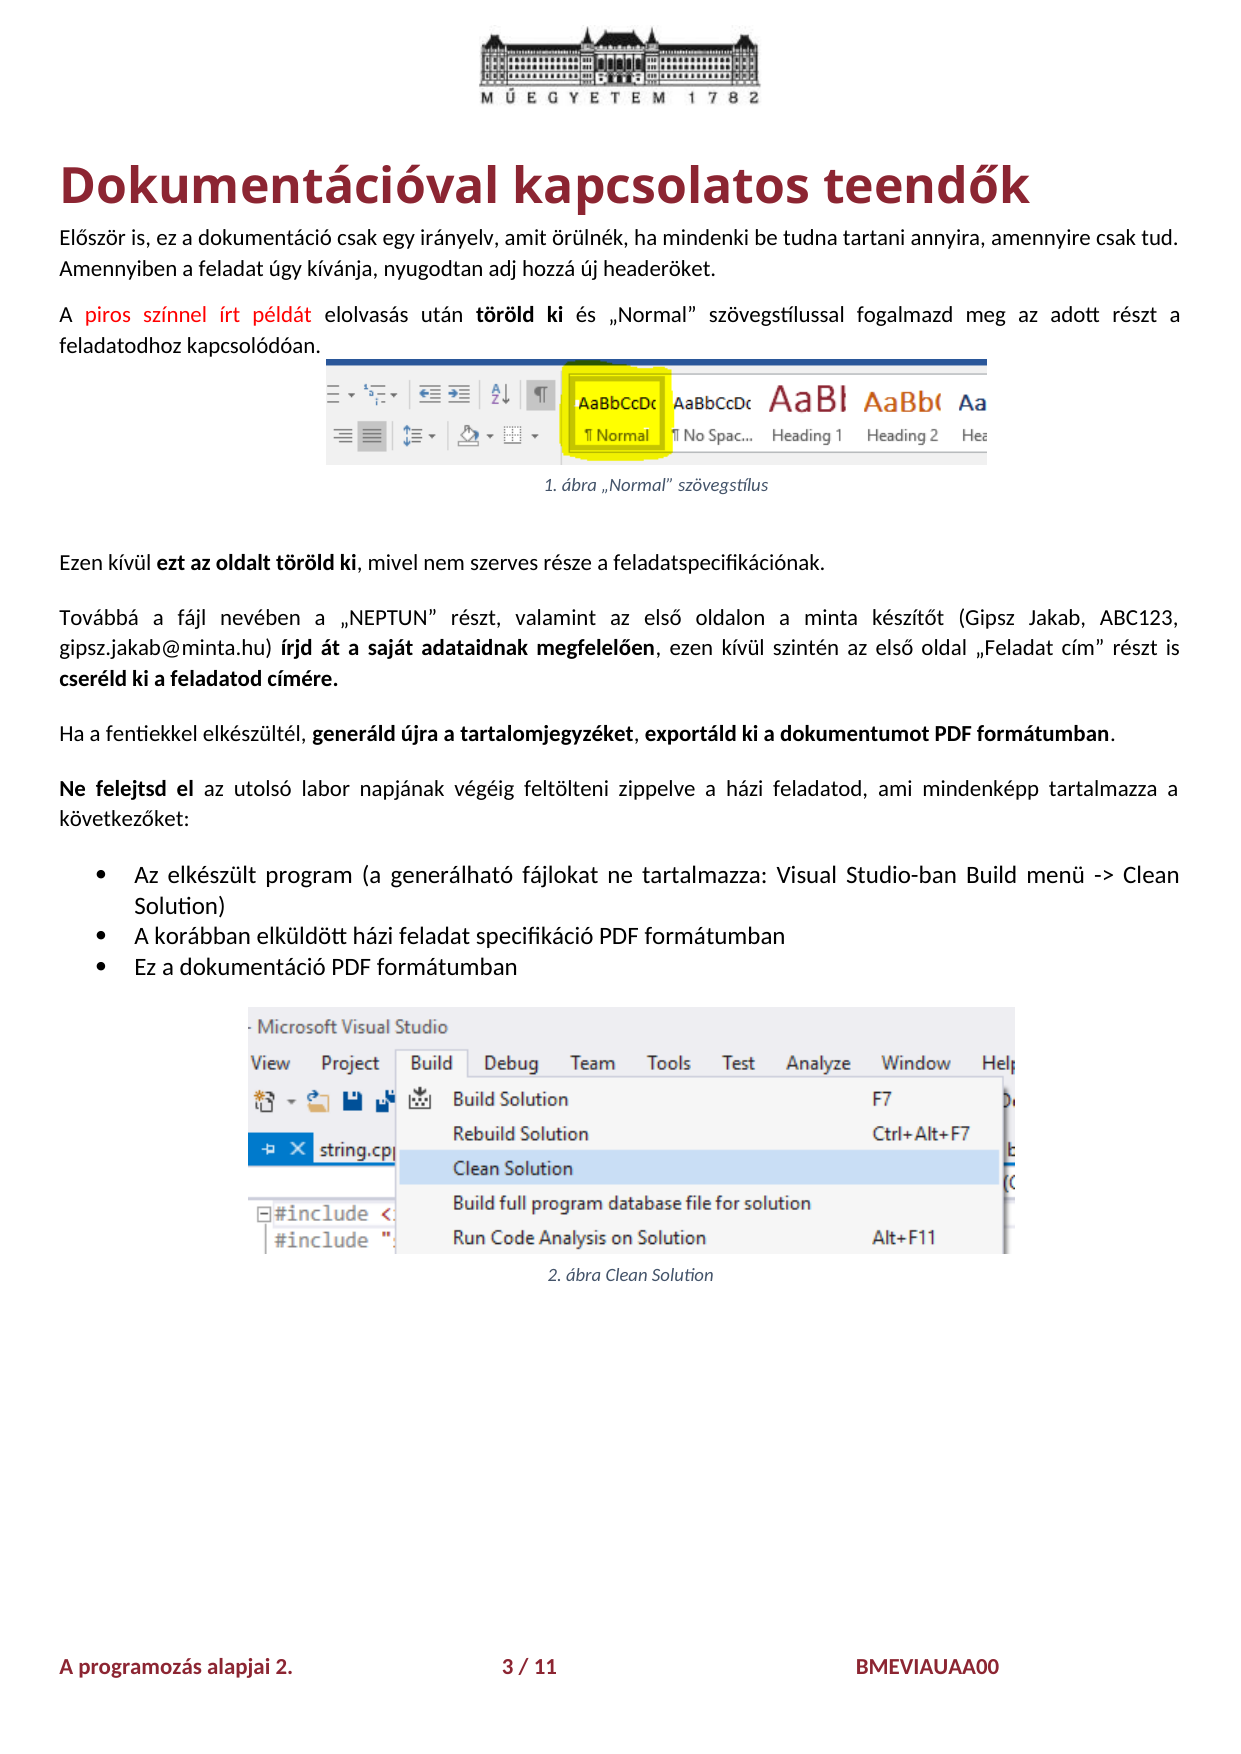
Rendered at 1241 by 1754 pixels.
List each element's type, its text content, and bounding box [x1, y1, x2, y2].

list 2. ábra Clean Solution [248, 1263, 1014, 1286]
list A korábban elküldött házi feladat specifikáció PDF formátumban [97, 921, 1181, 951]
text 1. ábra „Normal” szövegstílus [327, 473, 987, 496]
text Továbbá a fájl nevében a „NEPTUN” részt, valamint az első oldalon a minta készítőt (Gipsz Jakab, ABC123, gipsz.jakab@minta.hu) írjd át a saját adataidnak megfelelően, ezen kívül szintén az első oldal „Feladat cím” részt is cseréld ki a feladatod címére. [59, 603, 1181, 692]
text Ne felejtsd el az utolsó labor napjának végéig feltölteni zippelve a házi feladatod, ami mindenképp tartalmazza a következőket: [59, 774, 1181, 832]
text Ha a fentiekkel elkészültél, generáld újra a tartalomjegyzéket, exportáld ki a dokumentumot PDF formátumban. [59, 719, 1181, 747]
subtitle Dokumentációval kapcsolatos teendők [59, 150, 1181, 218]
list Az elkészült program (a generálható fájlokat ne tartalmazza: Visual Studio-ban Build menü -> Clean Solution) [97, 859, 1181, 921]
list Ez a dokumentáció PDF formátumban [97, 951, 1181, 982]
text Ezen kívül ezt az oldalt töröld ki, mivel nem szerves része a feladatspecifikációnak. [59, 386, 1181, 576]
picture [478, 25, 762, 107]
picture [326, 359, 987, 465]
picture [248, 1007, 1015, 1254]
text Először is, ez a dokumentáció csak egy irányelv, amit örülnék, ha mindenki be tudna tartani annyira, amennyire csak tud. Amennyiben a feladat úgy kívánja, nyugodtan adj hozzá új headeröket. [59, 223, 1181, 282]
text A piros színnel írt példát elolvasás után töröld ki és „Normal” szövegstílussal fogalmazd meg az adott részt a feladatodhoz kapcsolódóan. [59, 301, 1181, 359]
